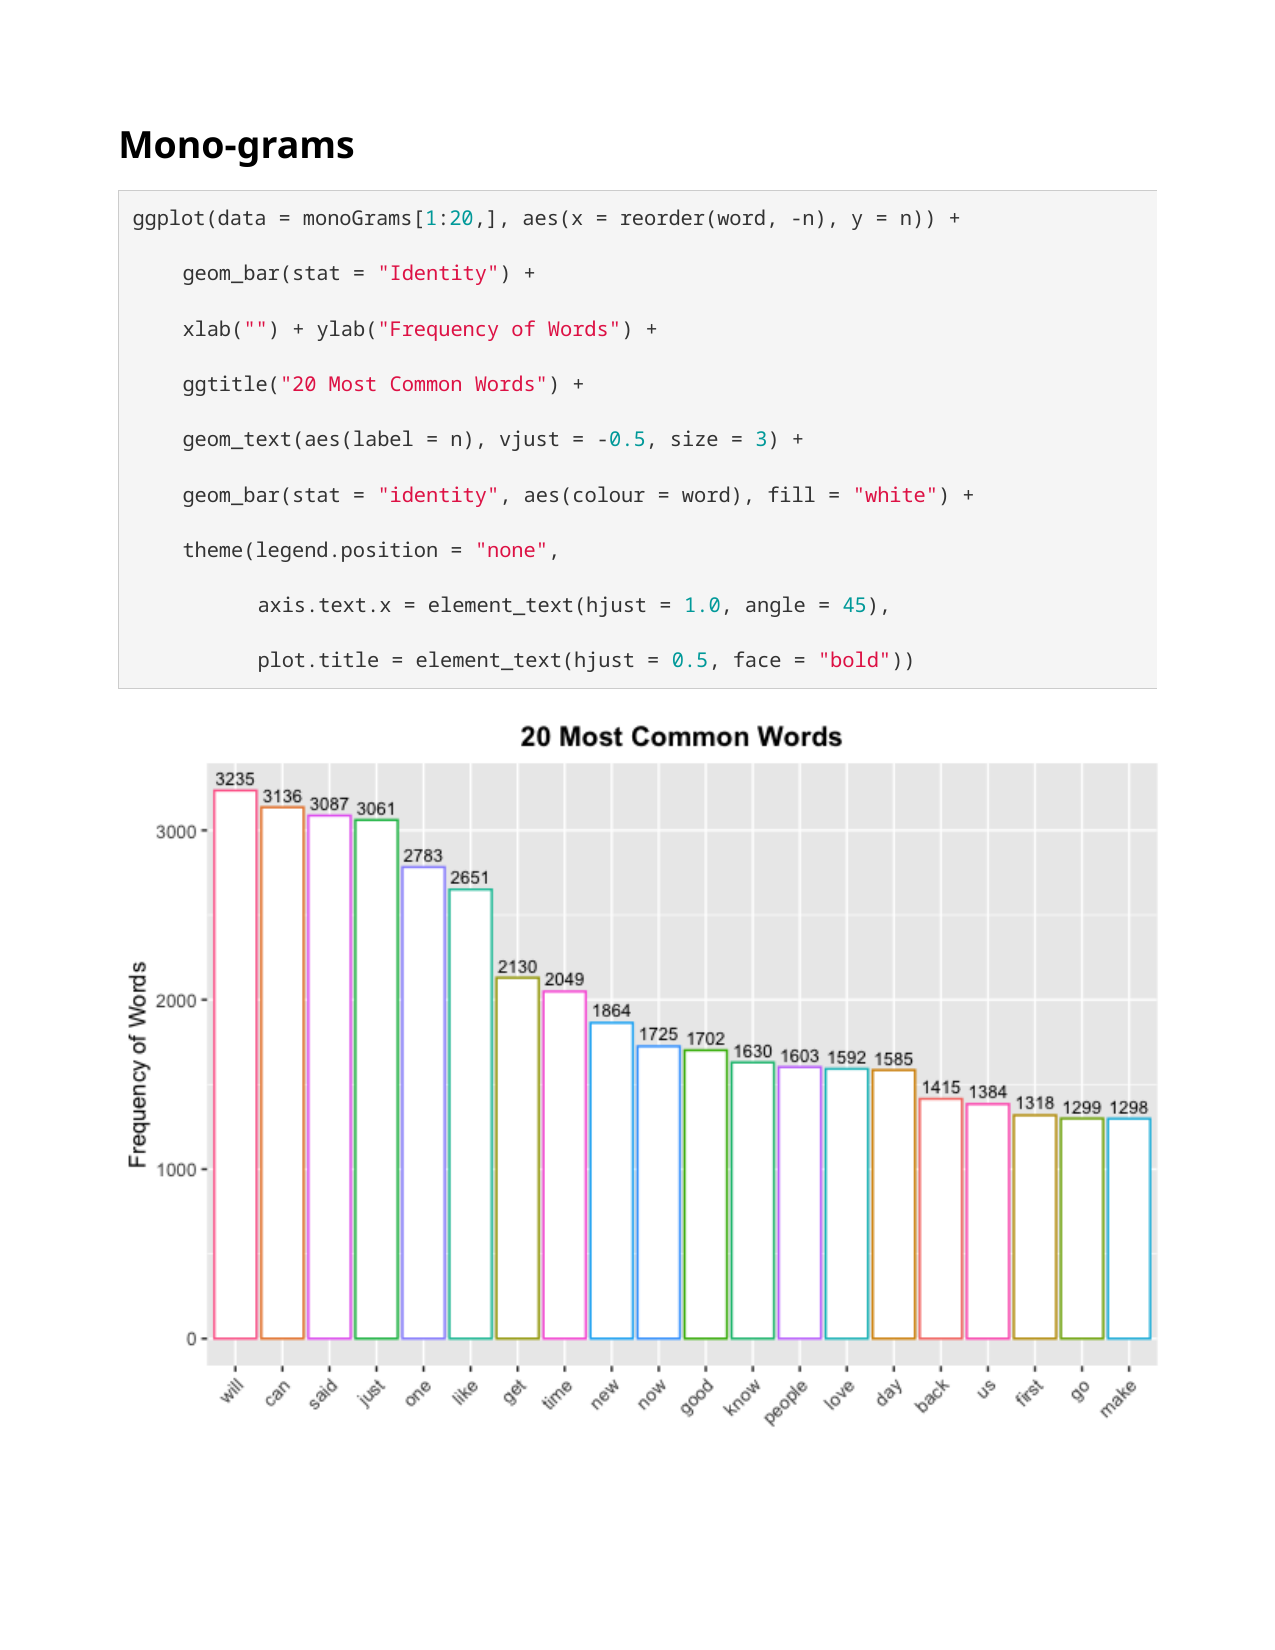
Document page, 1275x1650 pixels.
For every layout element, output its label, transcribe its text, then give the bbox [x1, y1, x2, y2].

subtitle Mono-grams [118, 118, 1157, 169]
text theme(legend.position = "none", [119, 521, 1157, 563]
text geom_bar(stat = "Identity") + [119, 245, 1157, 287]
text plot.title = element_text(hjust = 0.5, face = "bold")) [119, 632, 1157, 688]
text geom_text(aes(label = n), vjust = -0.5, size = 3) + [119, 411, 1157, 453]
text axis.text.x = element_text(hjust = 1.0, angle = 45), [119, 577, 1157, 619]
text xlab("") + ylab("Frequency of Words") + [119, 300, 1157, 342]
text geom_bar(stat = "identity", aes(colour = word), fill = "white") + [119, 466, 1157, 508]
text ggtitle("20 Most Common Words") + [119, 355, 1157, 398]
picture [118, 715, 1169, 1466]
text ggplot(data = monoGrams[1:20,], aes(x = reorder(word, -n), y = n)) + [119, 191, 1157, 232]
